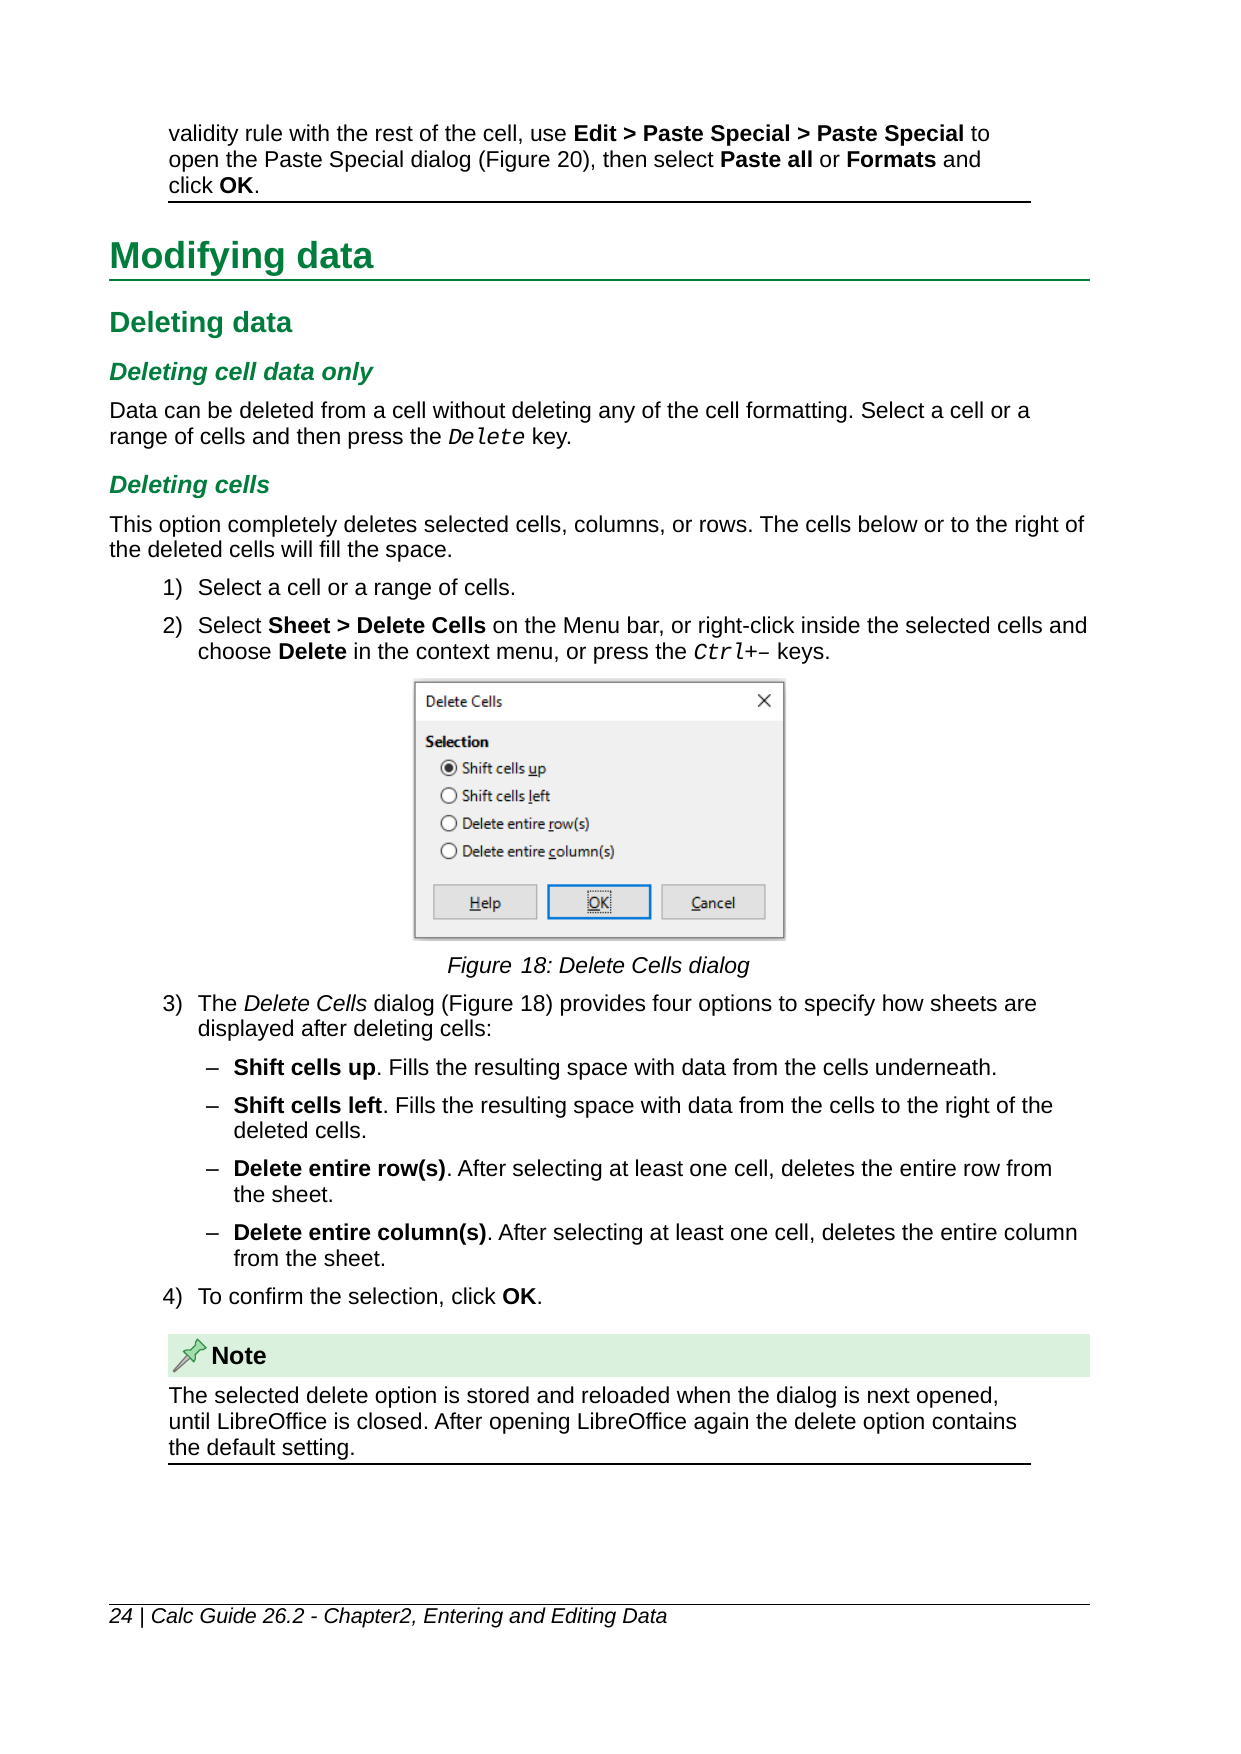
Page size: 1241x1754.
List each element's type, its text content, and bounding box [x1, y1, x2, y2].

subtitle Deleting cells [109, 471, 1090, 499]
list To confirm the selection, click OK. [183, 1284, 1090, 1309]
text validity rule with the rest of the cell, use Edit > Paste Special > Paste Special to open the Paste Special dialog (Figure 20), then select Paste all or Formats and click OK. [168, 121, 1031, 201]
subtitle Deleting data [109, 306, 1090, 338]
text Figure 18: Delete Cells dialog [413, 952, 786, 978]
list This option completely deletes selected cells, columns, or rows. The cells below or to the right of the deleted cells will fill the space. [109, 511, 1090, 562]
text The selected delete option is stored and reloaded when the dialog is next opened, until LibreOffice is closed. After opening LibreOffice again the delete option contains the default setting. [168, 1383, 1031, 1463]
list The Delete Cells dialog (Figure 18) provides four options to specify how sheets are displayed after deleting cells: [183, 991, 1090, 1042]
list Delete entire column(s). After selecting at least one cell, deletes the entire column from the sheet. [218, 1220, 1090, 1271]
subtitle Note [168, 1334, 1090, 1377]
list Select Sheet > Delete Cells on the Menu bar, or right-click inside the selected cells and choose Delete in the context menu, or press the Ctrl+– keys. [183, 613, 1090, 666]
subtitle Deleting cell data only [109, 358, 1090, 386]
list Shift cells left. Fills the resulting space with data from the cells to the right of the deleted cells. [218, 1092, 1090, 1144]
picture [412, 678, 787, 941]
list Select a cell or a range of cells. [183, 575, 1090, 601]
list Delete entire row(s). After selecting at least one cell, deletes the entire row from the sheet. [218, 1156, 1090, 1207]
list Shift cells up. Fills the resulting space with data from the cells underneath. [218, 1054, 1090, 1080]
subtitle Modifying data [109, 234, 1090, 279]
text Data can be deleted from a cell without deleting any of the cell formatting. Select a cell or a range of cells and then press the Delete key. [109, 398, 1090, 451]
